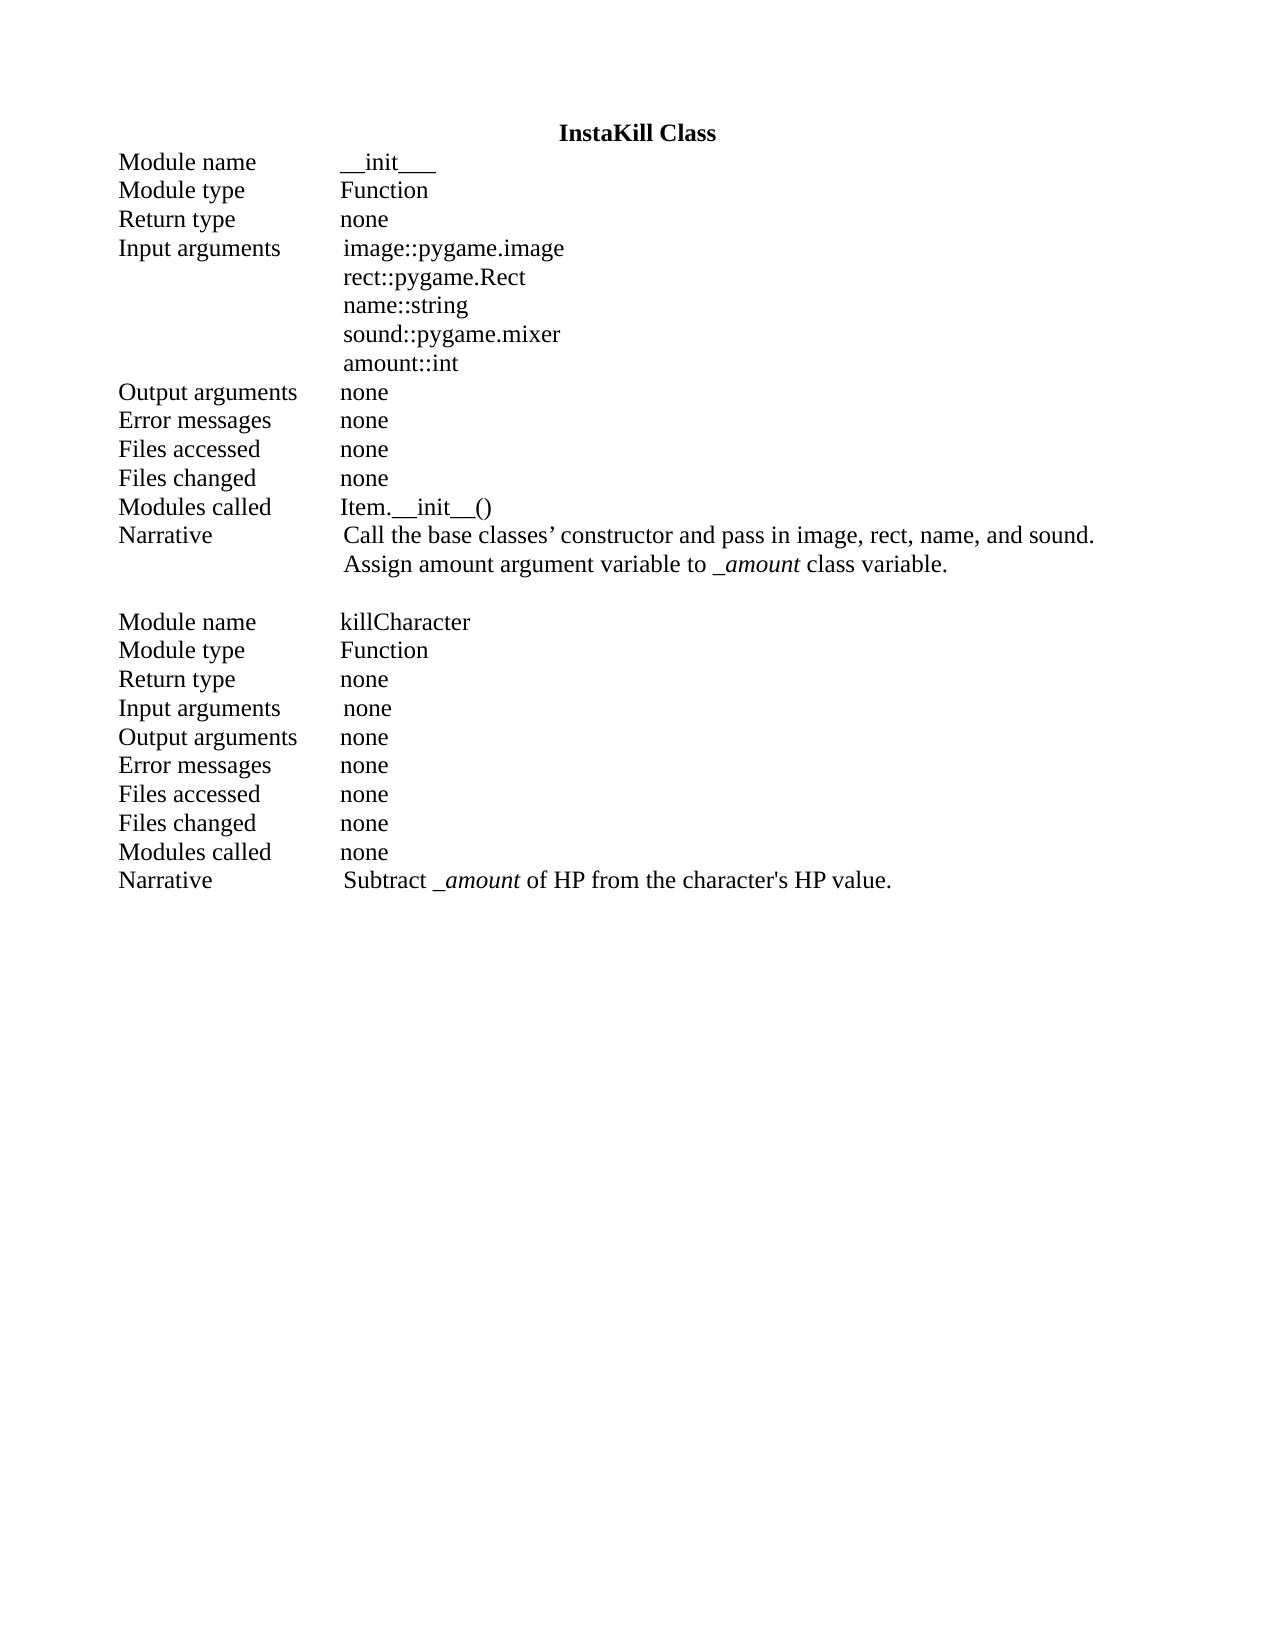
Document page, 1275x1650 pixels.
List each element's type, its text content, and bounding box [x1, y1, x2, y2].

text amount::int [118, 348, 1157, 377]
text Modules called none [118, 837, 1157, 866]
text Error messages none [118, 751, 1157, 779]
text Return type none [118, 664, 1157, 693]
text InstaKill Class [118, 118, 1157, 147]
text Narrative Subtract _amount of HP from the character's HP value. [118, 866, 1157, 894]
text Module type Function [118, 636, 1157, 664]
text Modules called Item.__init__() [118, 492, 1157, 521]
text sound::pygame.mixer [118, 319, 1157, 348]
text Module name __init___ [118, 147, 1157, 176]
text Module type Function [118, 176, 1157, 204]
text Files accessed none [118, 434, 1157, 463]
text Output arguments none [118, 722, 1157, 751]
text Files changed none [118, 808, 1157, 837]
text Narrative Call the base classes’ constructor and pass in image, rect, name, and sound. Assign amount argument variable to _amount class variable. [118, 521, 1157, 578]
text Files changed none [118, 463, 1157, 492]
text rect::pygame.Rect [118, 262, 1157, 291]
text Error messages none [118, 406, 1157, 434]
text Module name killCharacter [118, 607, 1157, 636]
text Input arguments image::pygame.image [118, 233, 1157, 262]
text name::string [118, 291, 1157, 319]
text Input arguments none [118, 693, 1157, 722]
text Output arguments none [118, 377, 1157, 406]
text Return type none [118, 204, 1157, 233]
text Files accessed none [118, 779, 1157, 808]
